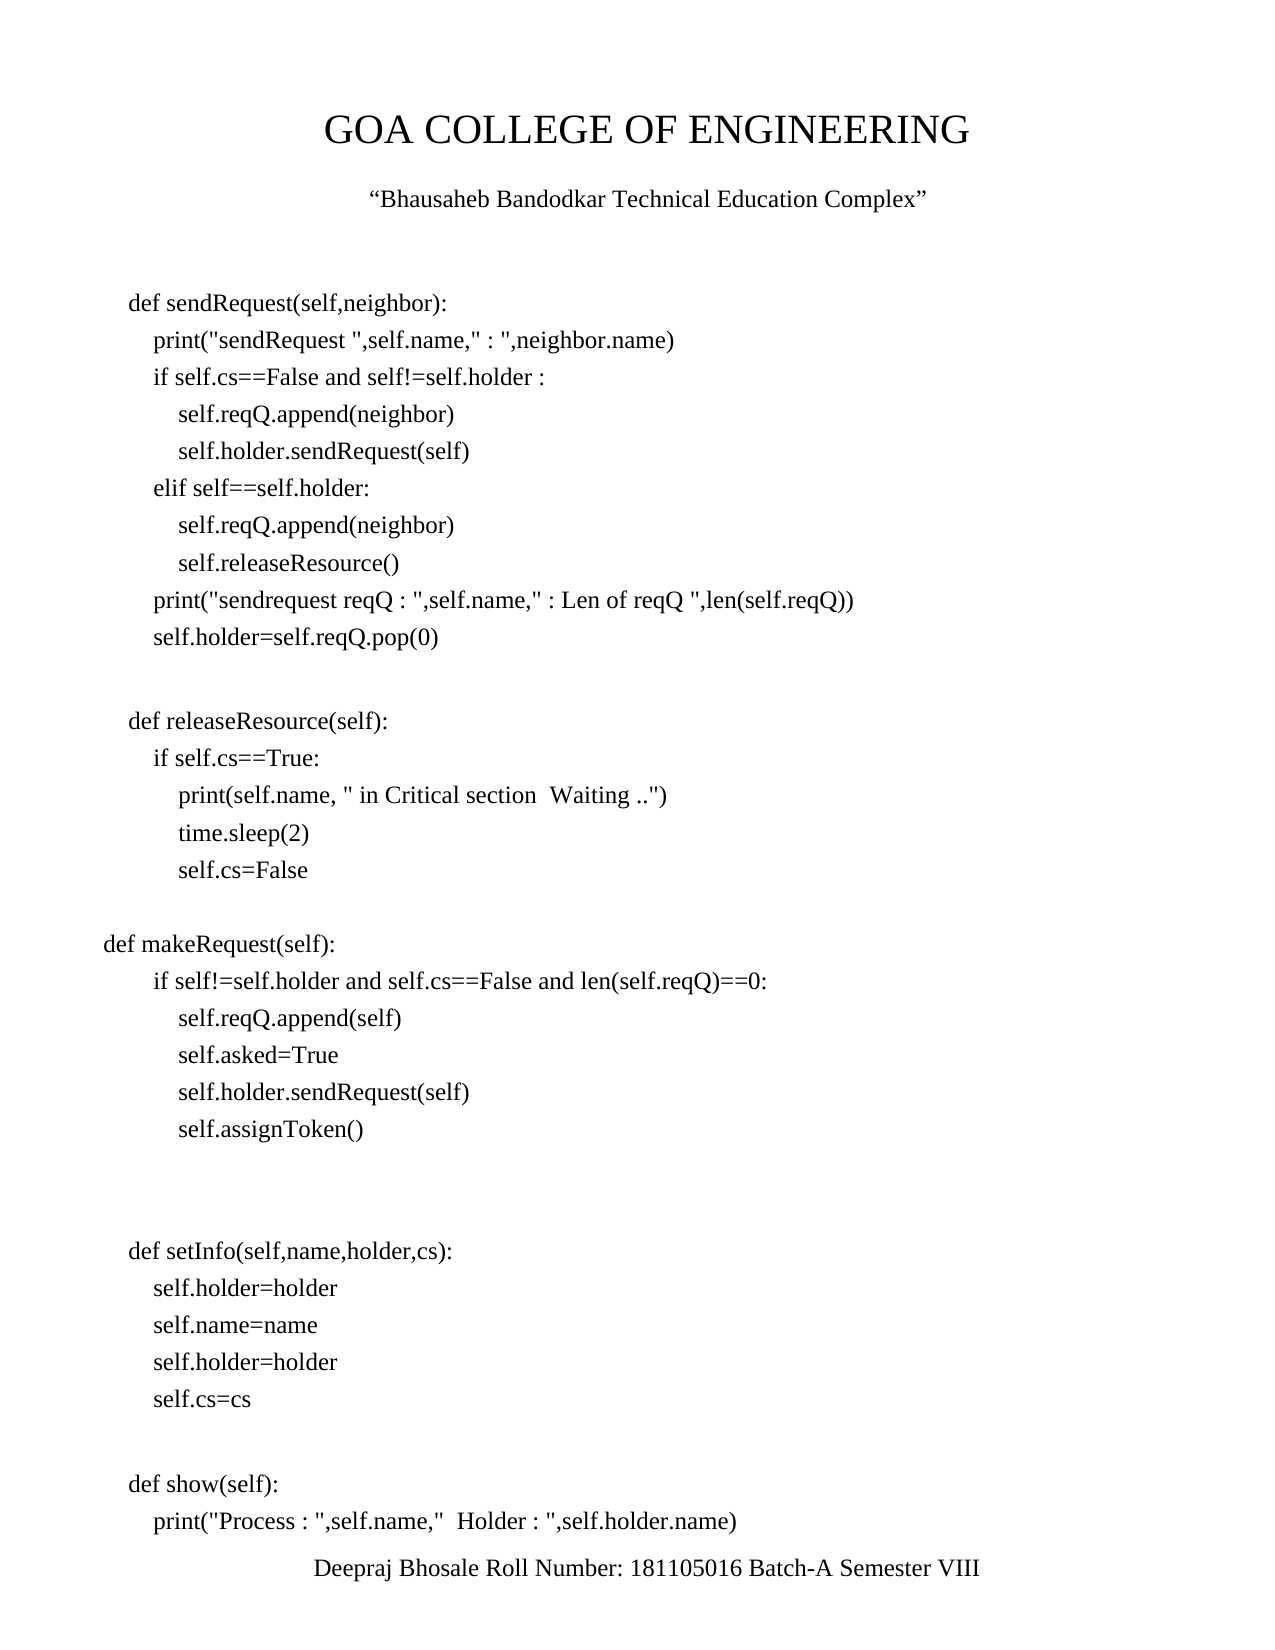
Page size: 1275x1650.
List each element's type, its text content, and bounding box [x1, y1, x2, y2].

text print(self.name, " in Critical section Waiting ..") [103, 781, 1191, 809]
text def releaseResource(self): [103, 706, 1191, 735]
text self.reqQ.append(neighbor) [103, 399, 1191, 428]
text print("sendRequest ",self.name," : ",neighbor.name) [103, 325, 1191, 354]
text self.reqQ.append(neighbor) [103, 511, 1191, 539]
text def show(self): [103, 1469, 1191, 1498]
text self.releaseResource() [103, 548, 1191, 576]
text self.asked=True [103, 1040, 1191, 1069]
text if self!=self.holder and self.cs==False and len(self.reqQ)==0: [103, 966, 1191, 995]
text self.cs=cs [103, 1384, 1191, 1413]
text if self.cs==False and self!=self.holder : [103, 362, 1191, 391]
text self.holder=holder [103, 1347, 1191, 1376]
text self.name=name [103, 1310, 1191, 1339]
text self.holder=holder [103, 1273, 1191, 1302]
text self.holder=self.reqQ.pop(0) [103, 622, 1191, 651]
text self.holder.sendRequest(self) [103, 1077, 1191, 1106]
text self.holder.sendRequest(self) [103, 436, 1191, 465]
text self.assignToken() [103, 1114, 1191, 1143]
text elif self==self.holder: [103, 473, 1191, 502]
text if self.cs==True: [103, 743, 1191, 772]
text self.reqQ.append(self) [103, 1003, 1191, 1032]
text time.sleep(2) [103, 818, 1191, 846]
text self.cs=False [103, 855, 1191, 883]
text def makeRequest(self): [103, 929, 1191, 958]
text print("sendrequest reqQ : ",self.name," : Len of reqQ ",len(self.reqQ)) [103, 585, 1191, 613]
text def sendRequest(self,neighbor): [103, 288, 1191, 317]
text def setInfo(self,name,holder,cs): [103, 1236, 1191, 1265]
text print("Process : ",self.name," Holder : ",self.holder.name) [103, 1506, 1191, 1535]
